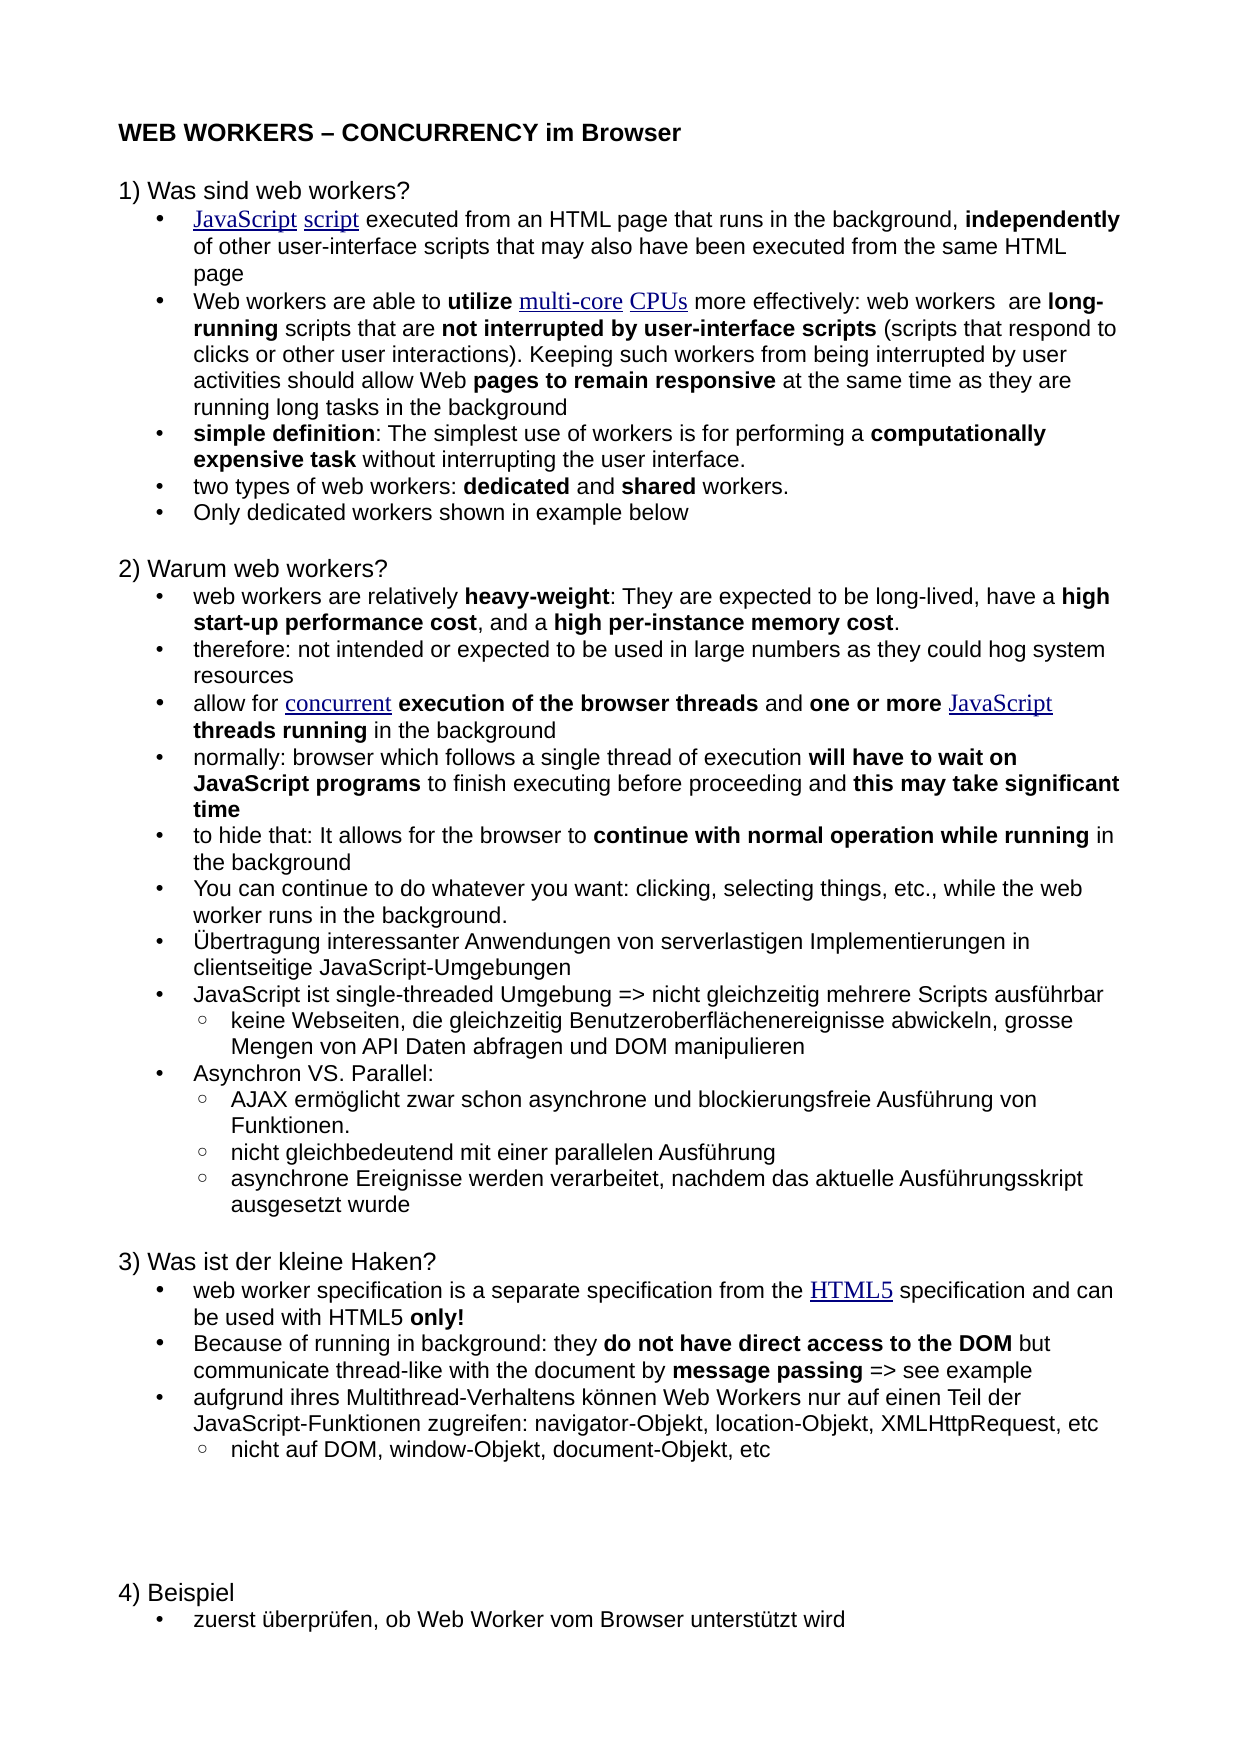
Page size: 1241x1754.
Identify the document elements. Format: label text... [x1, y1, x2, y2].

list simple definition: The simplest use of workers is for performing a computationally expensive task without interrupting the user interface. [156, 420, 1122, 473]
list normally: browser which follows a single thread of execution will have to wait on JavaScript programs to finish executing before proceeding and this may take significant time [156, 743, 1122, 822]
list JavaScript script executed from an HTML page that runs in the background, independently of other user-interface scripts that may also have been executed from the same HTML page [156, 204, 1122, 286]
list You can continue to do whatever you want: clicking, selecting things, etc., while the web worker runs in the background. [156, 875, 1122, 928]
list keine Webseiten, die gleichzeitig Benutzeroberflächenereignisse abwickeln, grosse Mengen von API Daten abfragen und DOM manipulieren [193, 1007, 1122, 1060]
list JavaScript ist single-threaded Umgebung => nicht gleichzeitig mehrere Scripts ausführbar [156, 981, 1122, 1007]
text 4) Beispiel [118, 1578, 1122, 1606]
list nicht gleichbedeutend mit einer parallelen Ausführung [193, 1139, 1122, 1165]
list web workers are relatively heavy-weight: They are expected to be long-lived, have a high start-up performance cost, and a high per-instance memory cost. [156, 583, 1122, 636]
list web worker specification is a separate specification from the HTML5 specification and can be used with HTML5 only! [156, 1275, 1122, 1330]
list two types of web workers: dedicated and shared workers. [156, 473, 1122, 499]
list Übertragung interessanter Anwendungen von serverlastigen Implementierungen in clientseitige JavaScript-Umgebungen [156, 928, 1122, 981]
list allow for concurrent execution of the browser threads and one or more JavaScript threads running in the background [156, 688, 1122, 743]
list Only dedicated workers shown in example below [156, 499, 1122, 525]
list Because of running in background: they do not have direct access to the DOM but communicate thread-like with the document by message passing => see example [156, 1330, 1122, 1384]
text 1) Was sind web workers? [118, 176, 1122, 204]
list Asynchron VS. Parallel: [156, 1060, 1122, 1086]
list therefore: not intended or expected to be used in large numbers as they could hog system resources [156, 636, 1122, 688]
list aufgrund ihres Multithread-Verhaltens können Web Workers nur auf einen Teil der JavaScript-Funktionen zugreifen: navigator-Objekt, location-Objekt, XMLHttpRequest, etc [156, 1384, 1122, 1436]
list AJAX ermöglicht zwar schon asynchrone und blockierungsfreie Ausführung von Funktionen. [193, 1086, 1122, 1139]
list nicht auf DOM, window-Objekt, document-Objekt, etc [193, 1436, 1122, 1463]
text 2) Warum web workers? [118, 554, 1122, 583]
list Web workers are able to utilize multi-core CPUs more effectively: web workers are long-running scripts that are not interrupted by user-interface scripts (scripts that respond to clicks or other user interactions). Keeping such workers from being interrupted by user activities should allow Web pages to remain responsive at the same time as they are running long tasks in the background [156, 286, 1122, 420]
text 3) Was ist der kleine Haken? [118, 1247, 1122, 1275]
list zuerst überprüfen, ob Web Worker vom Browser unterstützt wird [156, 1606, 1122, 1633]
text WEB WORKERS – CONCURRENCY im Browser [118, 118, 1122, 147]
list asynchrone Ereignisse werden verarbeitet, nachdem das aktuelle Ausführungsskript ausgesetzt wurde [193, 1165, 1122, 1218]
list to hide that: It allows for the browser to continue with normal operation while running in the background [156, 822, 1122, 875]
